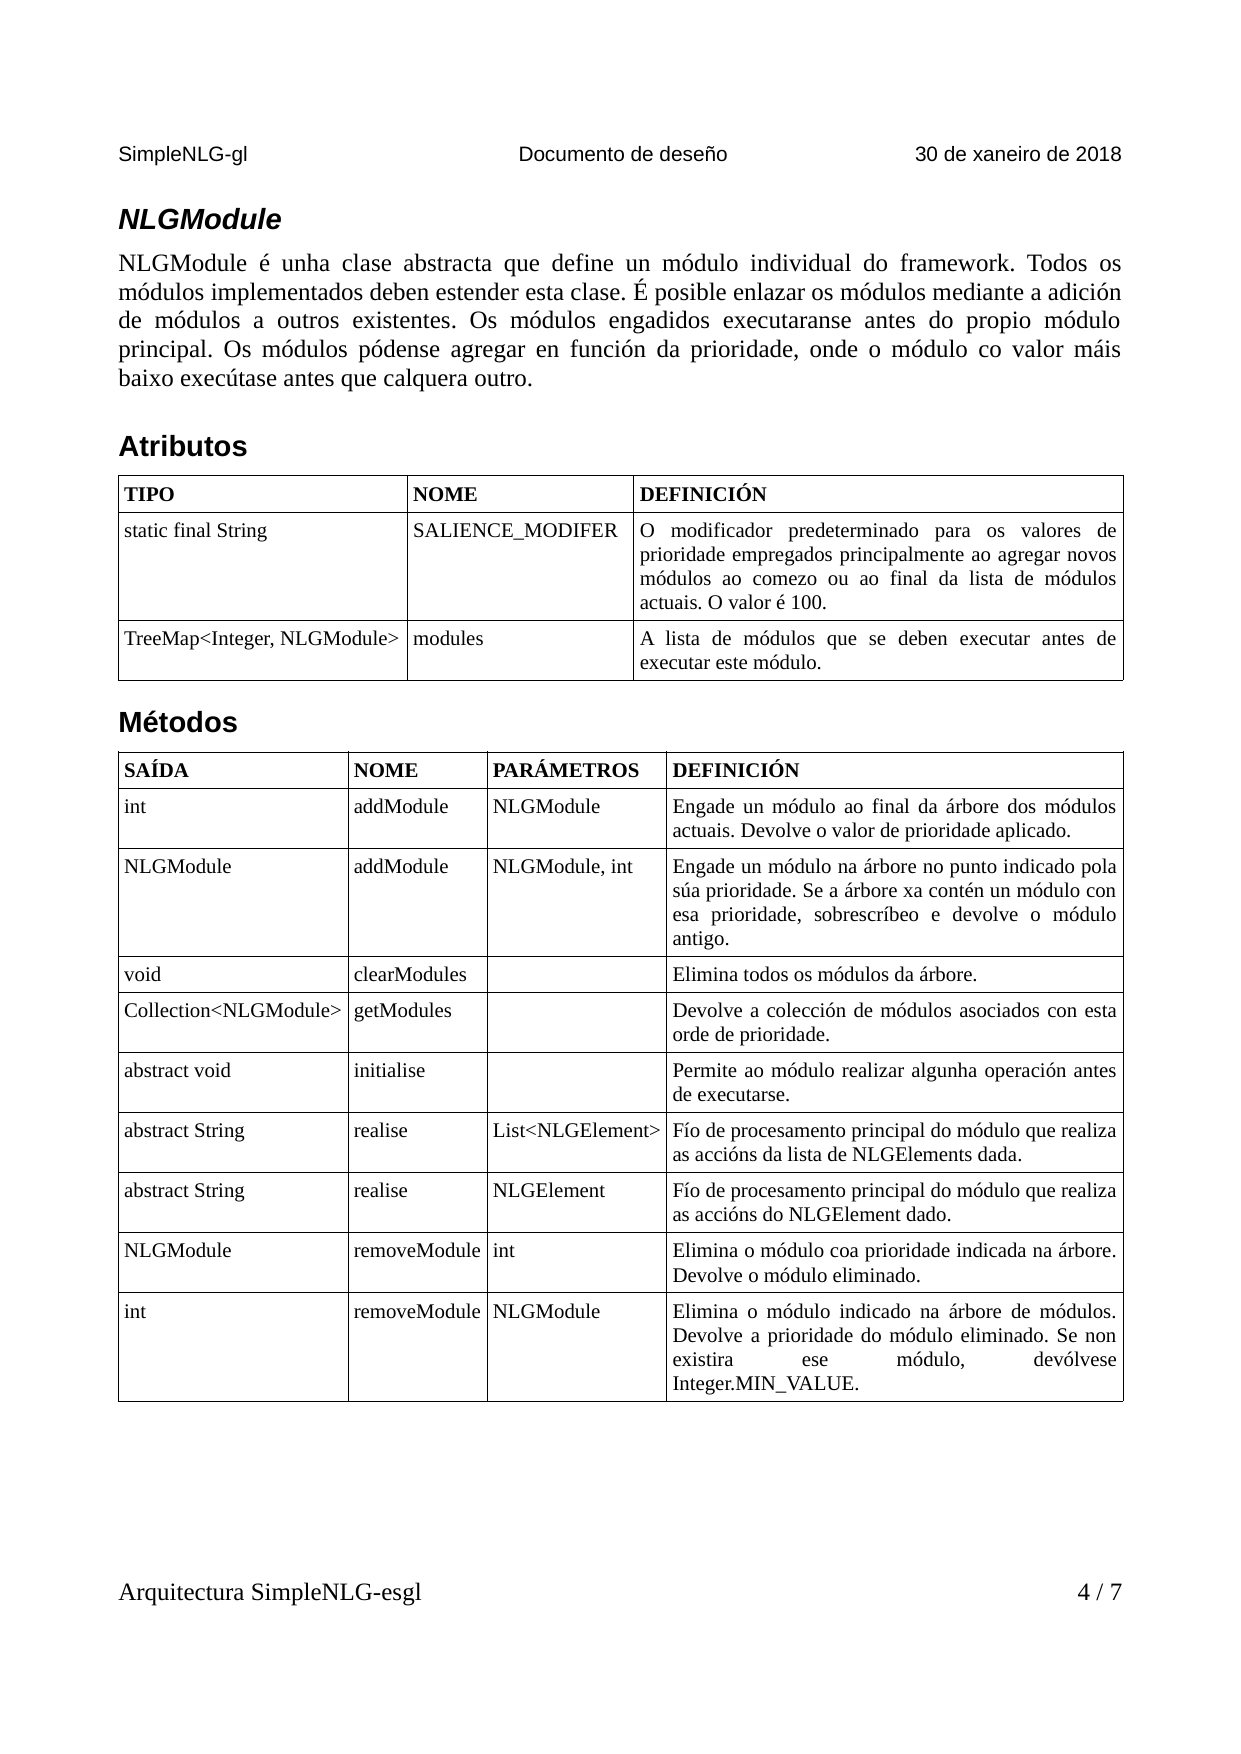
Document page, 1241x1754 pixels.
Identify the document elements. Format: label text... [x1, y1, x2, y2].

table_cell [488, 993, 666, 1052]
table_cell clearModules [349, 957, 487, 992]
table_cell removeModule [349, 1233, 487, 1292]
table_header PARÁMETROS [488, 753, 666, 787]
table_cell NLGModule, int [488, 849, 666, 956]
table_header DEFINICIÓN [634, 476, 1123, 511]
table_cell Permite ao módulo realizar algunha operación antes de executarse. [667, 1053, 1123, 1112]
table_cell getModules [349, 993, 487, 1052]
table_header TIPO [119, 476, 407, 511]
table_cell [488, 1053, 666, 1112]
table_header NOME [408, 476, 633, 511]
table_cell [488, 957, 666, 992]
table_cell abstract String [119, 1173, 348, 1232]
table_cell Collection<NLGModule> [119, 993, 348, 1052]
table_cell NLGModule [119, 849, 348, 956]
table_cell int [119, 1293, 348, 1401]
table_cell List<NLGElement> [488, 1113, 666, 1172]
table_cell TreeMap<Integer, NLGModule> [119, 621, 407, 680]
table_cell Engade un módulo na árbore no punto indicado pola súa prioridade. Se a árbore xa contén un módulo con esa prioridade, sobrescríbeo e devolve o módulo antigo. [667, 849, 1123, 956]
table_header DEFINICIÓN [667, 753, 1123, 787]
table_cell NLGModule [488, 789, 666, 847]
table_cell void [119, 957, 348, 992]
table_cell Devolve a colección de módulos asociados con esta orde de prioridade. [667, 993, 1123, 1052]
table_cell Engade un módulo ao final da árbore dos módulos actuais. Devolve o valor de prioridade aplicado. [667, 789, 1123, 847]
table_cell NLGModule [488, 1293, 666, 1401]
table_cell static final String [119, 513, 407, 620]
table_cell int [119, 789, 348, 847]
text NLGModule é unha clase abstracta que define un módulo individual do framework. Todos os módulos implementados deben estender esta clase. É posible enlazar os módulos mediante a adición de módulos a outros existentes. Os módulos engadidos executaranse antes do propio módulo principal. Os módulos pódense agregar en función da prioridade, onde o módulo co valor máis baixo execútase antes que calquera outro. [118, 248, 1122, 392]
table_cell modules [408, 621, 633, 680]
table_cell O modificador predeterminado para os valores de prioridade empregados principalmente ao agregar novos módulos ao comezo ou ao final da lista de módulos actuais. O valor é 100. [634, 513, 1123, 620]
subtitle NLGModule [118, 202, 1122, 236]
table_header SAÍDA [119, 753, 348, 787]
table_cell abstract void [119, 1053, 348, 1112]
subtitle Atributos [118, 429, 1122, 463]
table_cell NLGElement [488, 1173, 666, 1232]
table_header NOME [349, 753, 487, 787]
table_cell realise [349, 1173, 487, 1232]
table_cell SALIENCE_MODIFER [408, 513, 633, 620]
table_cell abstract String [119, 1113, 348, 1172]
table_cell Elimina todos os módulos da árbore. [667, 957, 1123, 992]
table_cell initialise [349, 1053, 487, 1112]
table_cell Fío de procesamento principal do módulo que realiza as accións da lista de NLGElements dada. [667, 1113, 1123, 1172]
table_cell NLGModule [119, 1233, 348, 1292]
table_cell realise [349, 1113, 487, 1172]
table_cell Fío de procesamento principal do módulo que realiza as accións do NLGElement dado. [667, 1173, 1123, 1232]
table_cell addModule [349, 789, 487, 847]
table_cell A lista de módulos que se deben executar antes de executar este módulo. [634, 621, 1123, 680]
table_cell int [488, 1233, 666, 1292]
subtitle Métodos [118, 705, 1122, 739]
table_cell Elimina o módulo indicado na árbore de módulos. Devolve a prioridade do módulo eliminado. Se non existira ese módulo, devólvese Integer.MIN_VALUE. [667, 1293, 1123, 1401]
table_cell Elimina o módulo coa prioridade indicada na árbore. Devolve o módulo eliminado. [667, 1233, 1123, 1292]
table_cell removeModule [349, 1293, 487, 1401]
table_cell addModule [349, 849, 487, 956]
